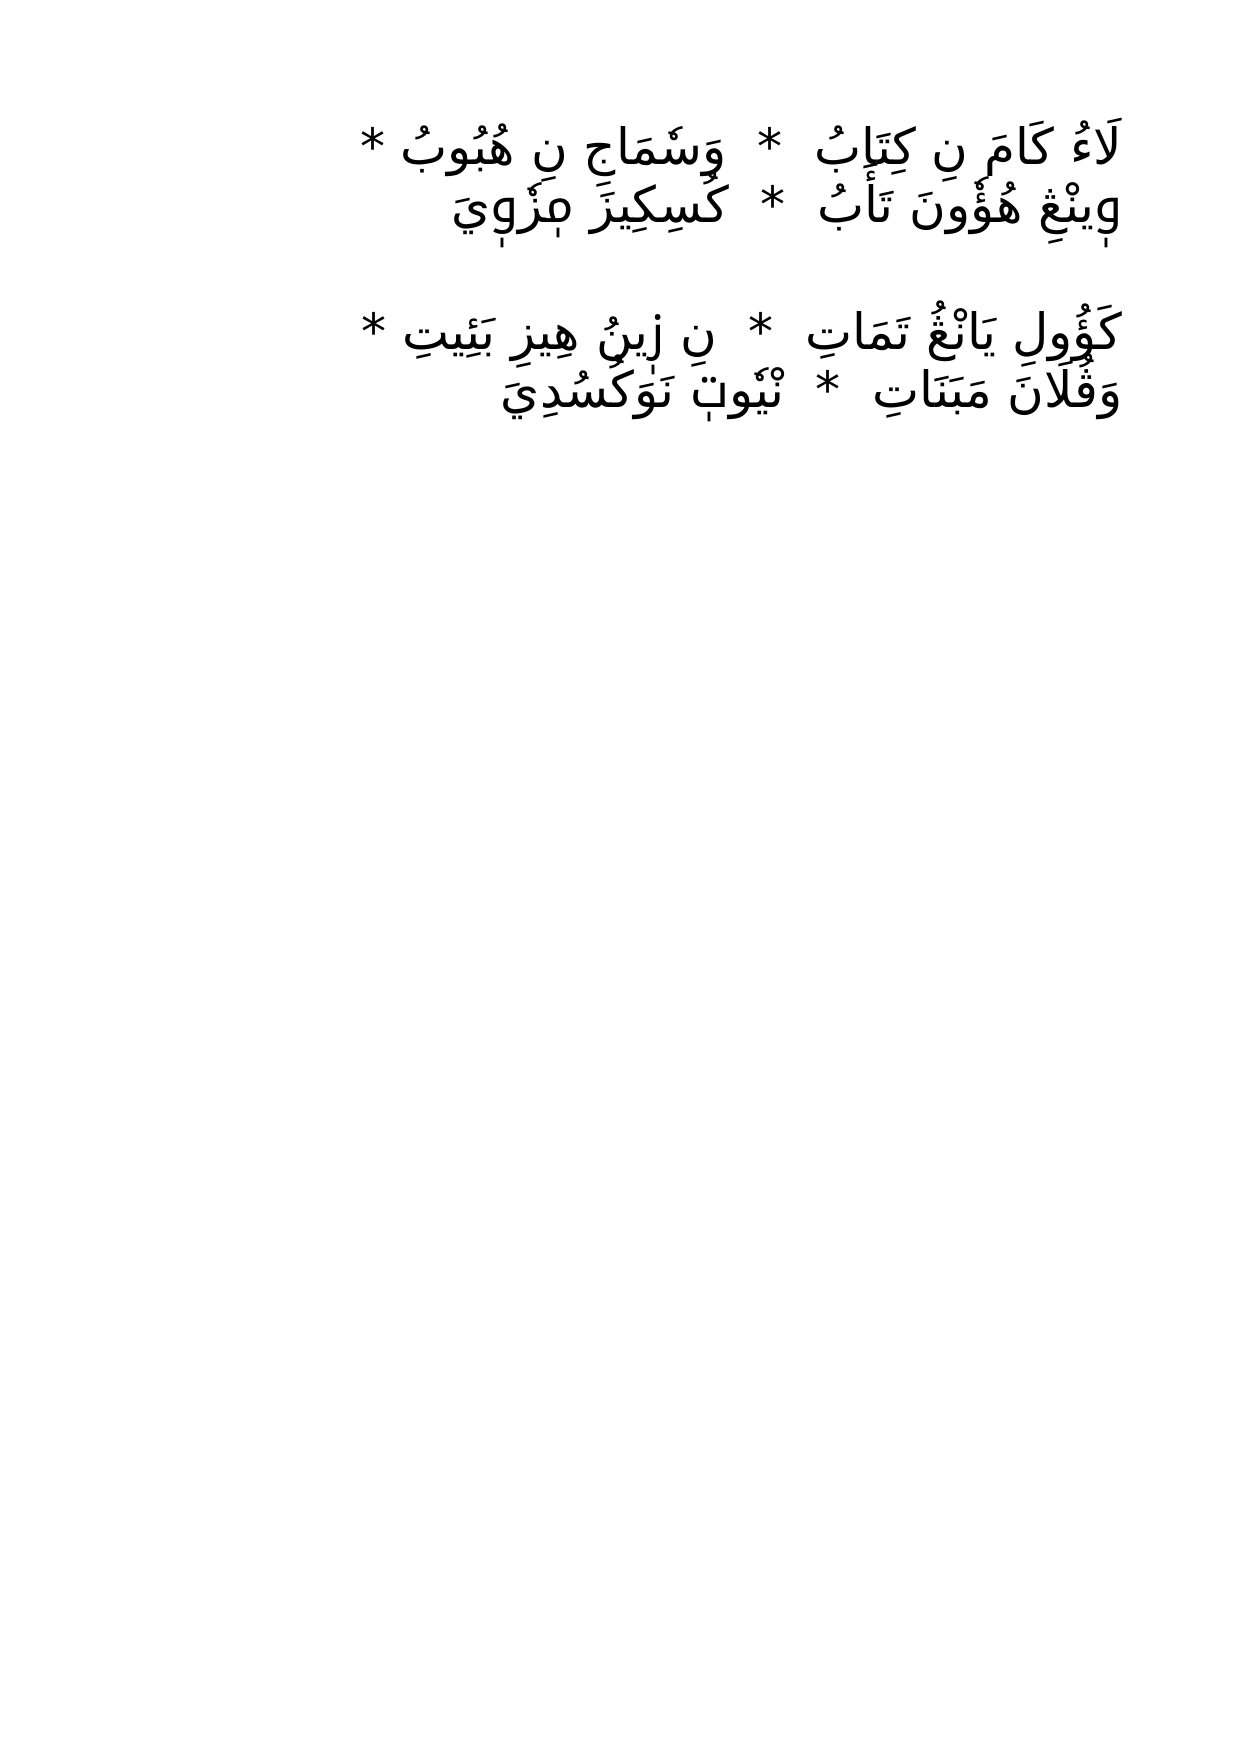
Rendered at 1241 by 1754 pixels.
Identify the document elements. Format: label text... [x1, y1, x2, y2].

text لَاءُ كَامَ نِ كِتَابُ * وَسٗمَاجِ نِ هُبُوبُ * [118, 118, 1122, 176]
text كَؤُولِ يَانْڠُ تَمَاتِ * نِ زٖينُ هِيزِ بَئِيتِ * [118, 303, 1122, 361]
text وَڤُلَانَ مَبَنَاتِ * نْيٗوتٖ نَوَكُسُدِيَ [118, 361, 1122, 419]
text وٖينْڠِ هُؤٗونَ تَأَبُ * كُسِكِيزَ مٖزٗوٖيَ [118, 176, 1122, 234]
